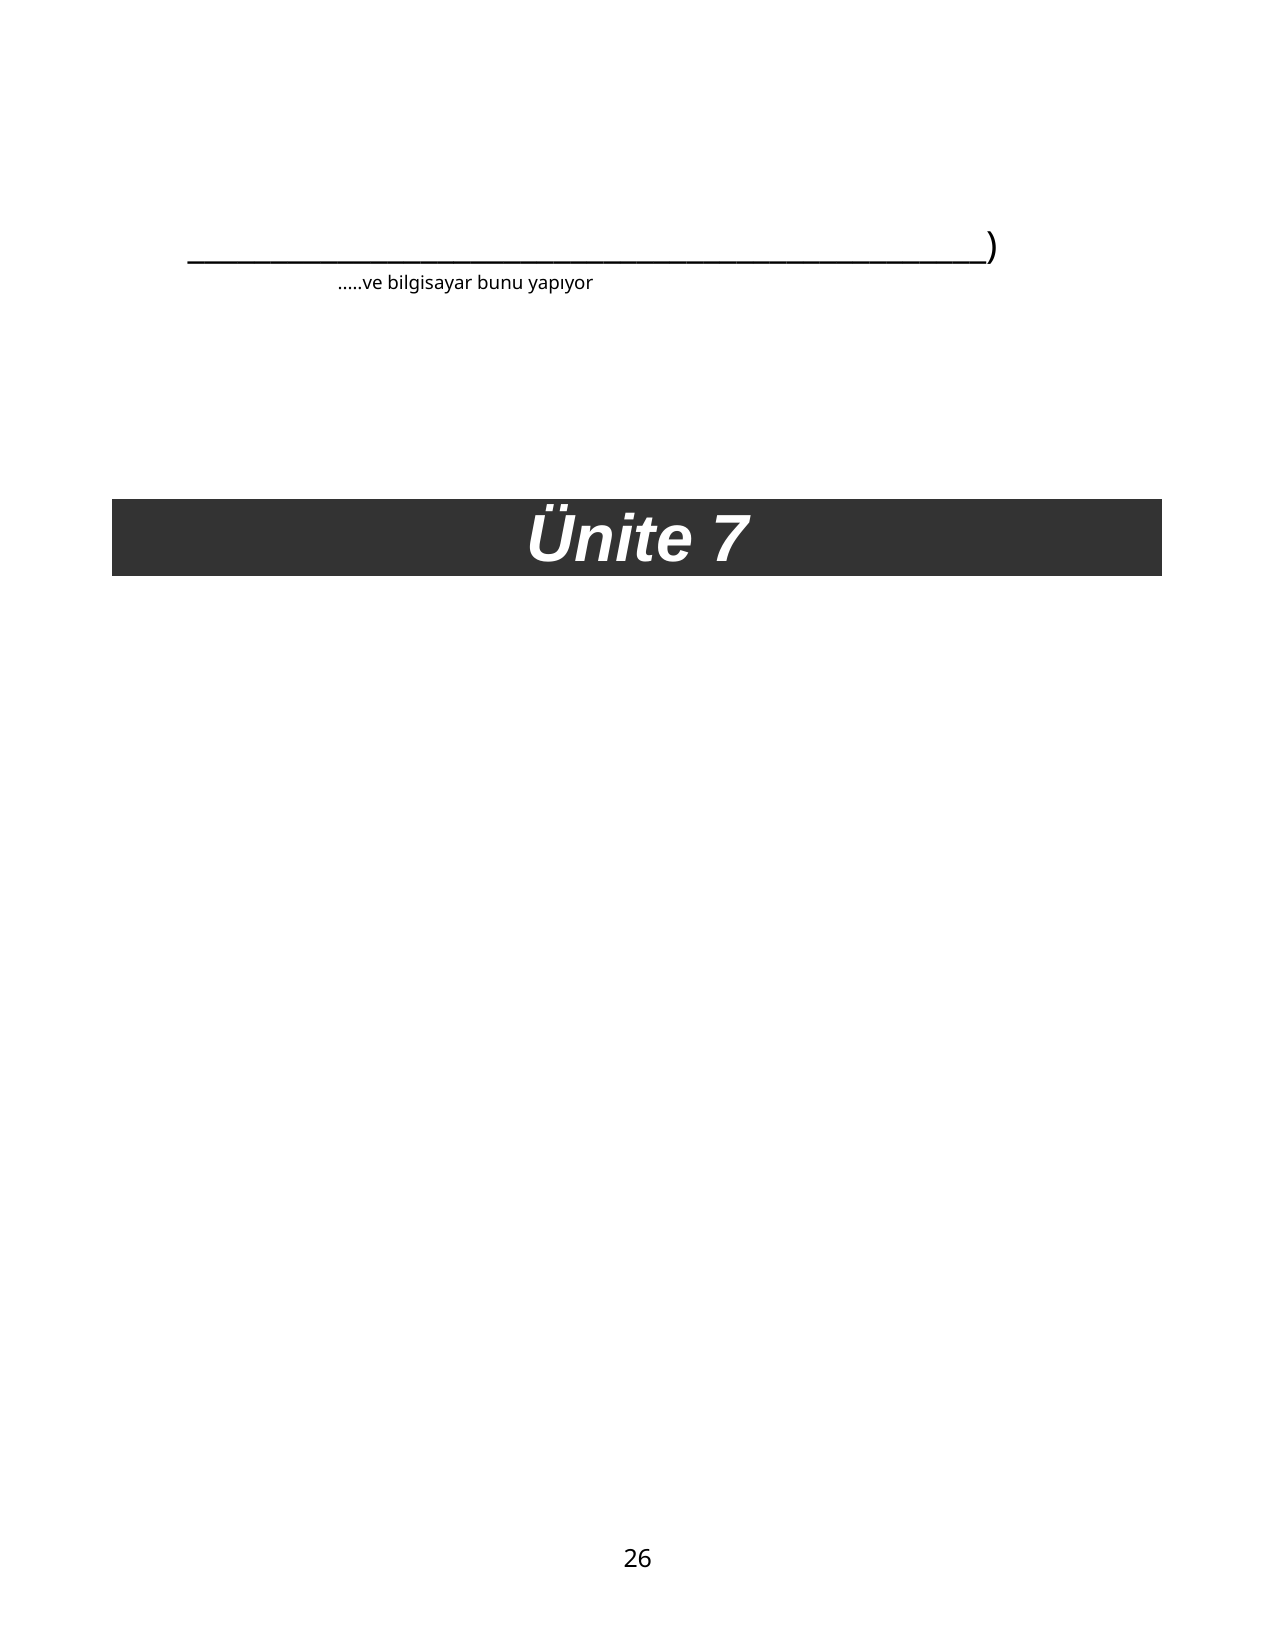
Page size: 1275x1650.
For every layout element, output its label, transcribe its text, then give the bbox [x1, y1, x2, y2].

text ________________________________________________) [112, 218, 1162, 269]
subtitle Ünite 7 [112, 499, 1162, 576]
text ..…ve bilgisayar bunu yapıyor [112, 269, 1162, 295]
